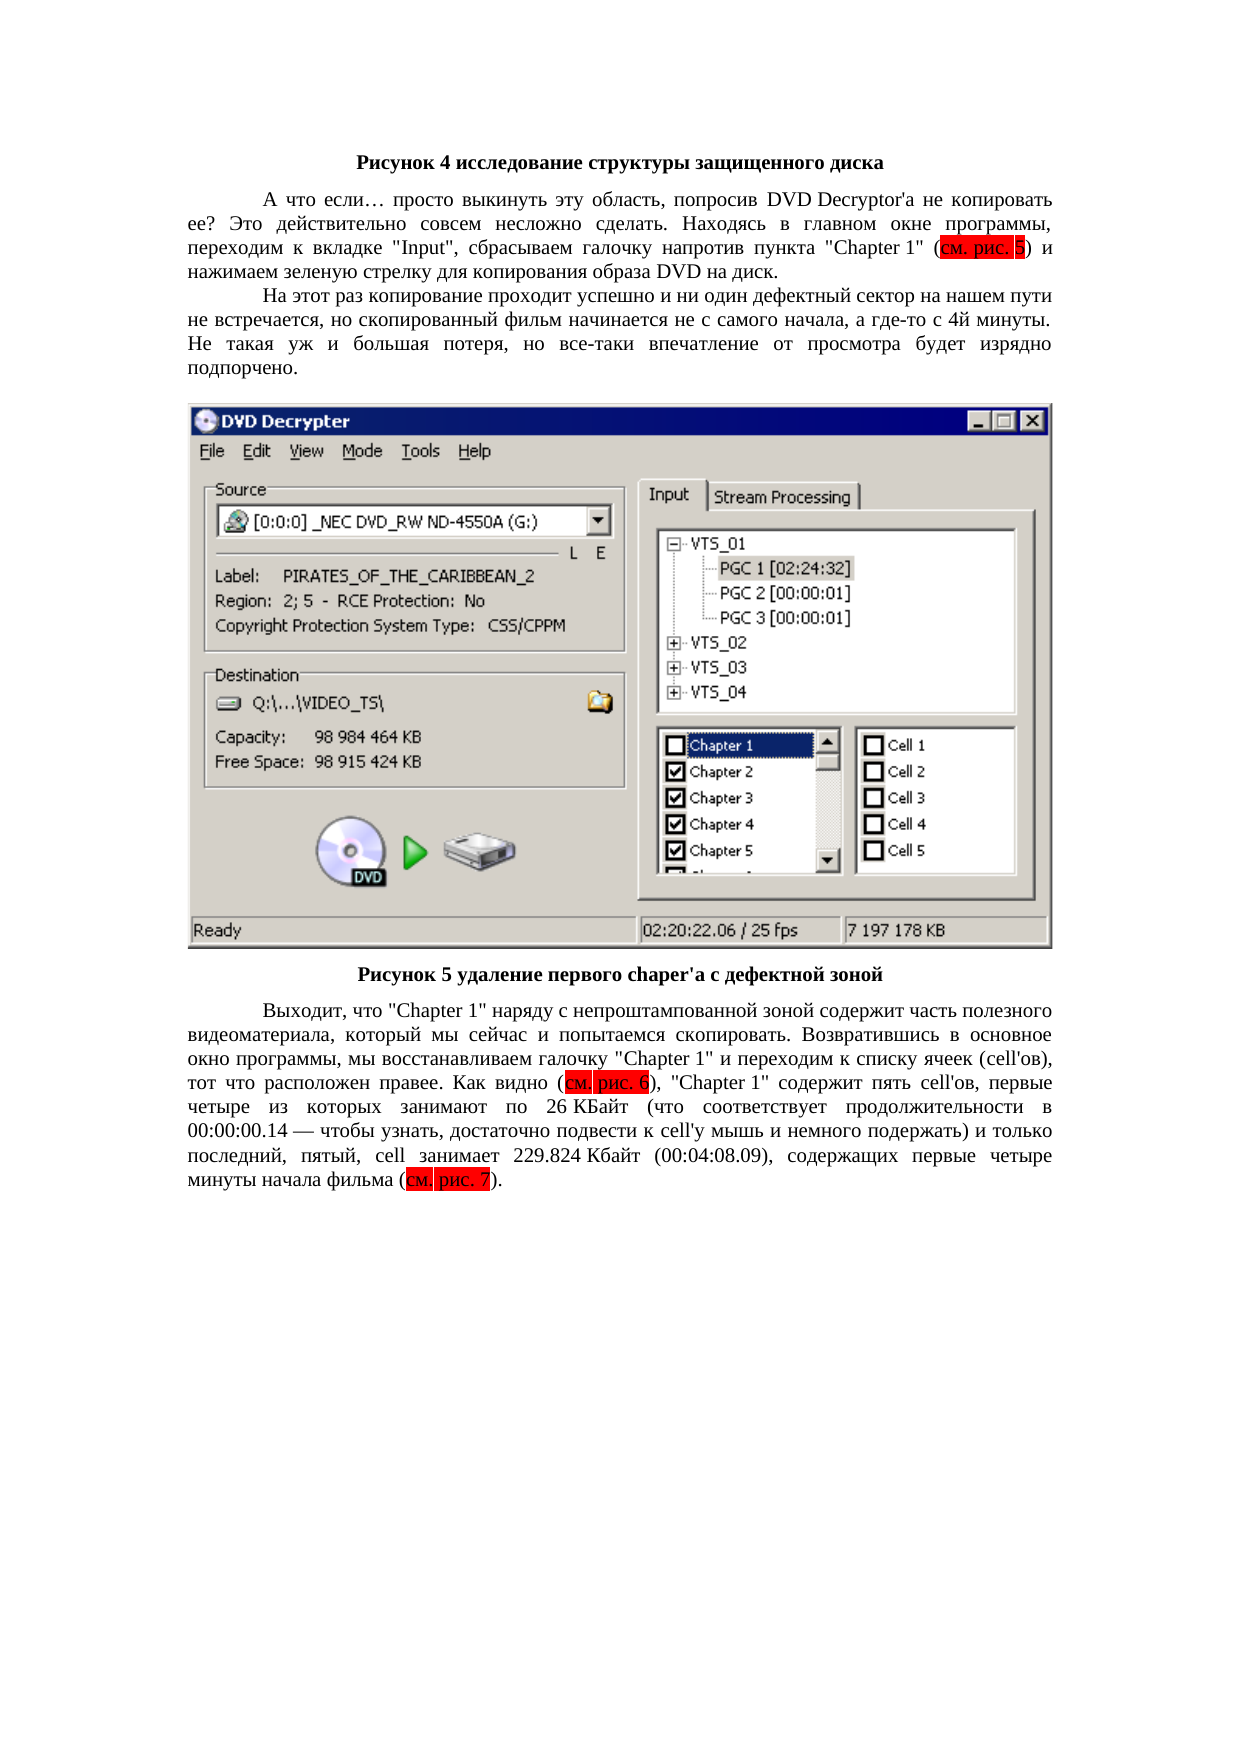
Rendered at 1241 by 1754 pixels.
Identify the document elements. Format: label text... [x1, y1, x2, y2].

text Выходит, что "Chapter 1" наряду с непроштампованной зоной содержит часть полезного видеоматериала, который мы сейчас и попытаемся скопировать. Возвратившись в основное окно программы, мы восстанавливаем галочку "Chapter 1" и переходим к списку ячеек (cell'ов), тот что расположен правее. Как видно (см. рис. 6), "Chapter 1" содержит пять cell'ов, первые четыре из которых занимают по 26 КБайт (что соответствует продолжительности в 00:00:00.14 — чтобы узнать, достаточно подвести к cell'у мышь и немного подержать) и только последний, пятый, cell занимает 229.824 Кбайт (00:04:08.09), содержащих первые четыре минуты начала фильма (см. рис. 7). [187, 998, 1053, 1191]
text Рисунок 5 удаление первого chaper'a с дефектной зоной [187, 962, 1053, 986]
picture [187, 403, 1053, 949]
text А что если… просто выкинуть эту область, попросив DVD Decryptor'а не копировать ее? Это действительно совсем несложно сделать. Находясь в главном окне программы, переходим к вкладке "Input", сбрасываем галочку напротив пункта "Chapter 1" (см. рис. 5) и нажимаем зеленую стрелку для копирования образа DVD на диск. [187, 187, 1053, 283]
text Рисунок 4 исследование структуры защищенного диска [187, 150, 1053, 174]
text На этот раз копирование проходит успешно и ни один дефектный сектор на нашем пути не встречается, но скопированный фильм начинается не с самого начала, а где-то с 4й минуты. Не такая уж и большая потеря, но все-таки впечатление от просмотра будет изрядно подпорчено. [187, 283, 1053, 379]
